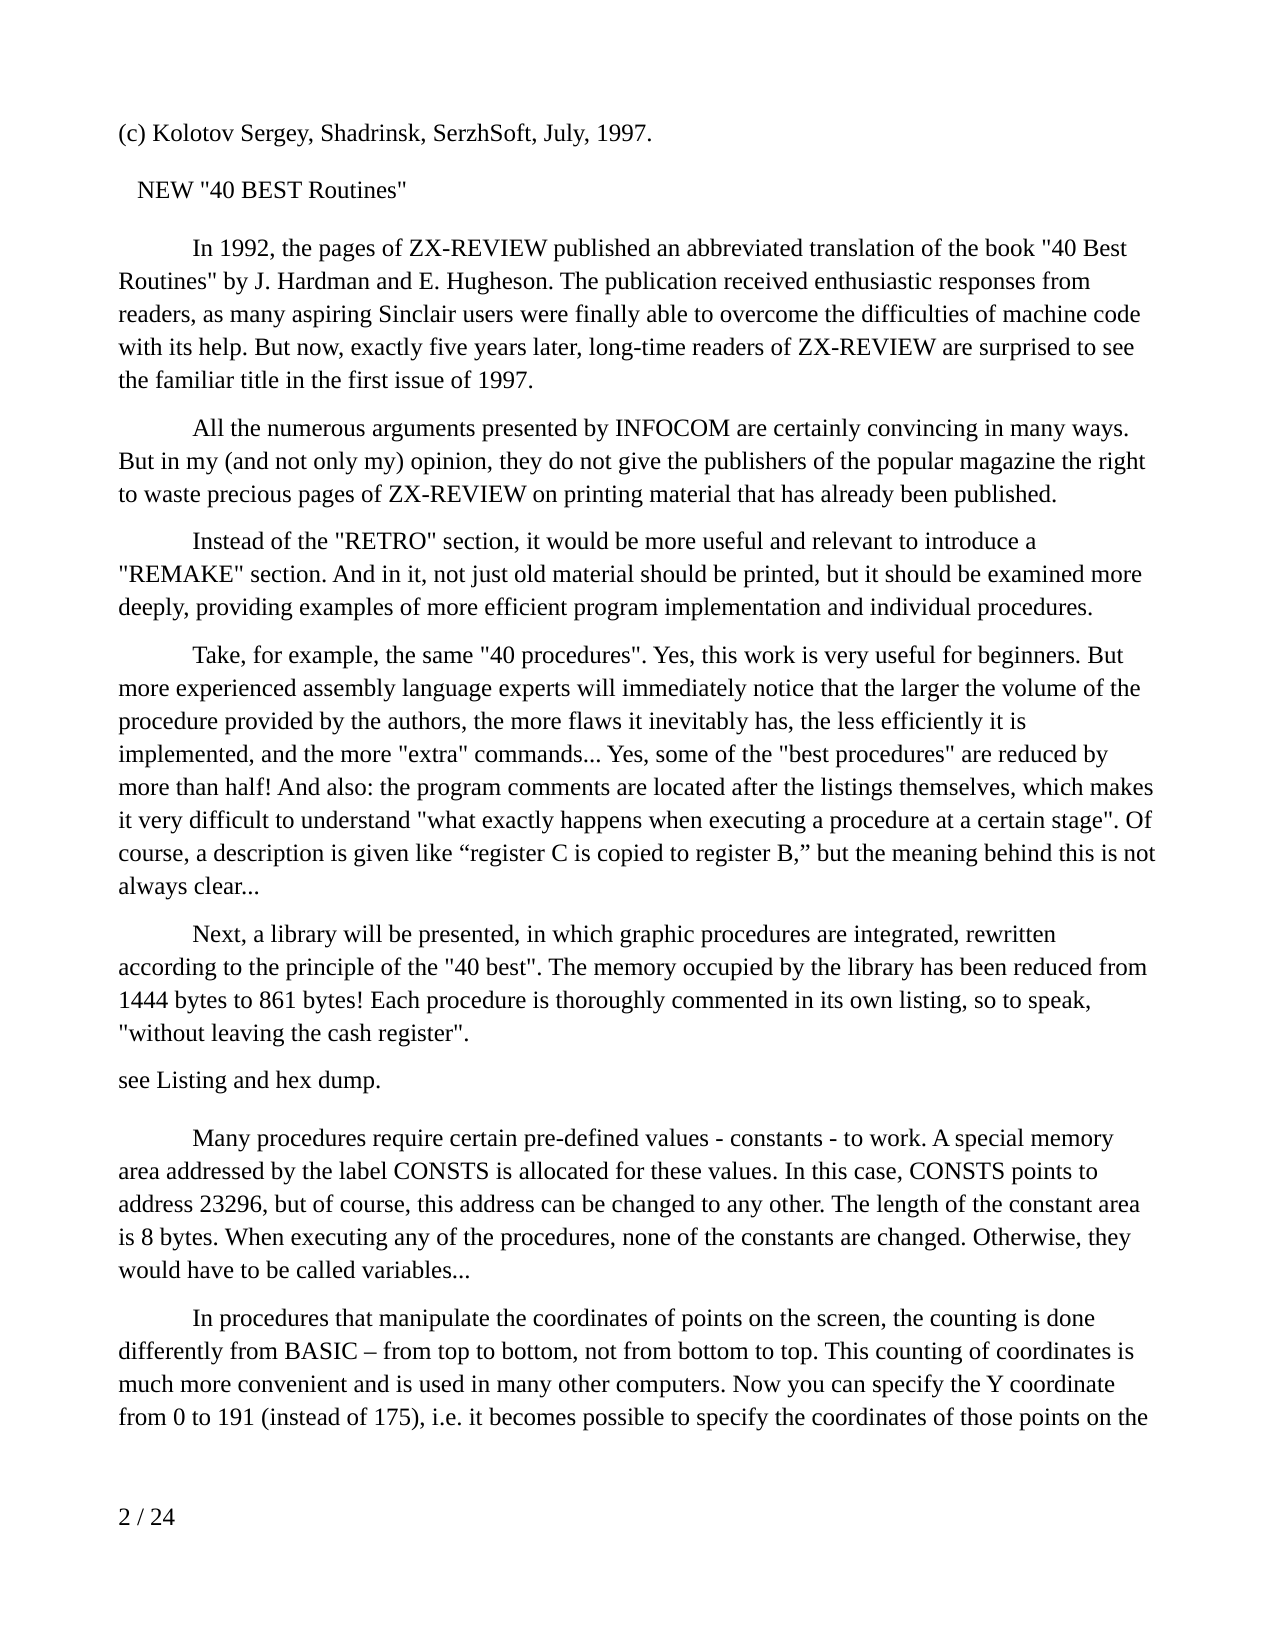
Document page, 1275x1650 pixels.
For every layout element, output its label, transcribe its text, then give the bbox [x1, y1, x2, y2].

text In 1992, the pages of ZX-REVIEW published an abbreviated translation of the book "40 Best Routines" by J. Hardman and E. Hugheson. The publication received enthusiastic responses from readers, as many aspiring Sinclair users were finally able to overcome the difficulties of machine code with its help. But now, exactly five years later, long-time readers of ZX-REVIEW are surprised to see the familiar title in the first issue of 1997. [118, 233, 1157, 394]
text Instead of the "RETRO" section, it would be more useful and relevant to introduce a "REMAKE" section. And in it, not just old material should be printed, but it should be examined more deeply, providing examples of more efficient program implementation and individual procedures. [118, 526, 1157, 621]
text All the numerous arguments presented by INFOCOM are certainly convincing in many ways. But in my (and not only my) opinion, they do not give the publishers of the popular magazine the right to waste precious pages of ZX-REVIEW on printing material that has already been published. [118, 413, 1157, 508]
text Next, a library will be presented, in which graphic procedures are integrated, rewritten according to the principle of the "40 best". The memory occupied by the library has been reduced from 1444 bytes to 861 bytes! Each procedure is thoroughly commented in its own listing, so to speak, "without leaving the cash register". [118, 919, 1157, 1047]
text Many procedures require certain pre-defined values - constants - to work. A special memory area addressed by the label CONSTS is allocated for these values. In this case, CONSTS points to address 23296, but of course, this address can be changed to any other. The length of the constant area is 8 bytes. When executing any of the procedures, none of the constants are changed. Otherwise, they would have to be called variables... [118, 1123, 1157, 1284]
text In procedures that manipulate the coordinates of points on the screen, the counting is done differently from BASIC – from top to bottom, not from bottom to top. This counting of coordinates is much more convenient and is used in many other computers. Now you can specify the Y coordinate from 0 to 191 (instead of 175), i.e. it becomes possible to specify the coordinates of those points on the [118, 1303, 1157, 1431]
text see Listing and hex dump. [118, 1066, 1157, 1094]
text Take, for example, the same "40 procedures". Yes, this work is very useful for beginners. But more experienced assembly language experts will immediately notice that the larger the volume of the procedure provided by the authors, the more flaws it inevitably has, the less efficiently it is implemented, and the more "extra" commands... Yes, some of the "best procedures" are reduced by more than half! And also: the program comments are located after the listings themselves, which makes it very difficult to understand "what exactly happens when executing a procedure at a certain stage". Of course, a description is given like “register C is copied to register B,” but the meaning behind this is not always clear... [118, 640, 1157, 900]
text NEW "40 BEST Routines" [118, 176, 1157, 204]
text (c) Kolotov Sergey, Shadrinsk, SerzhSoft, July, 1997. [118, 118, 1157, 147]
